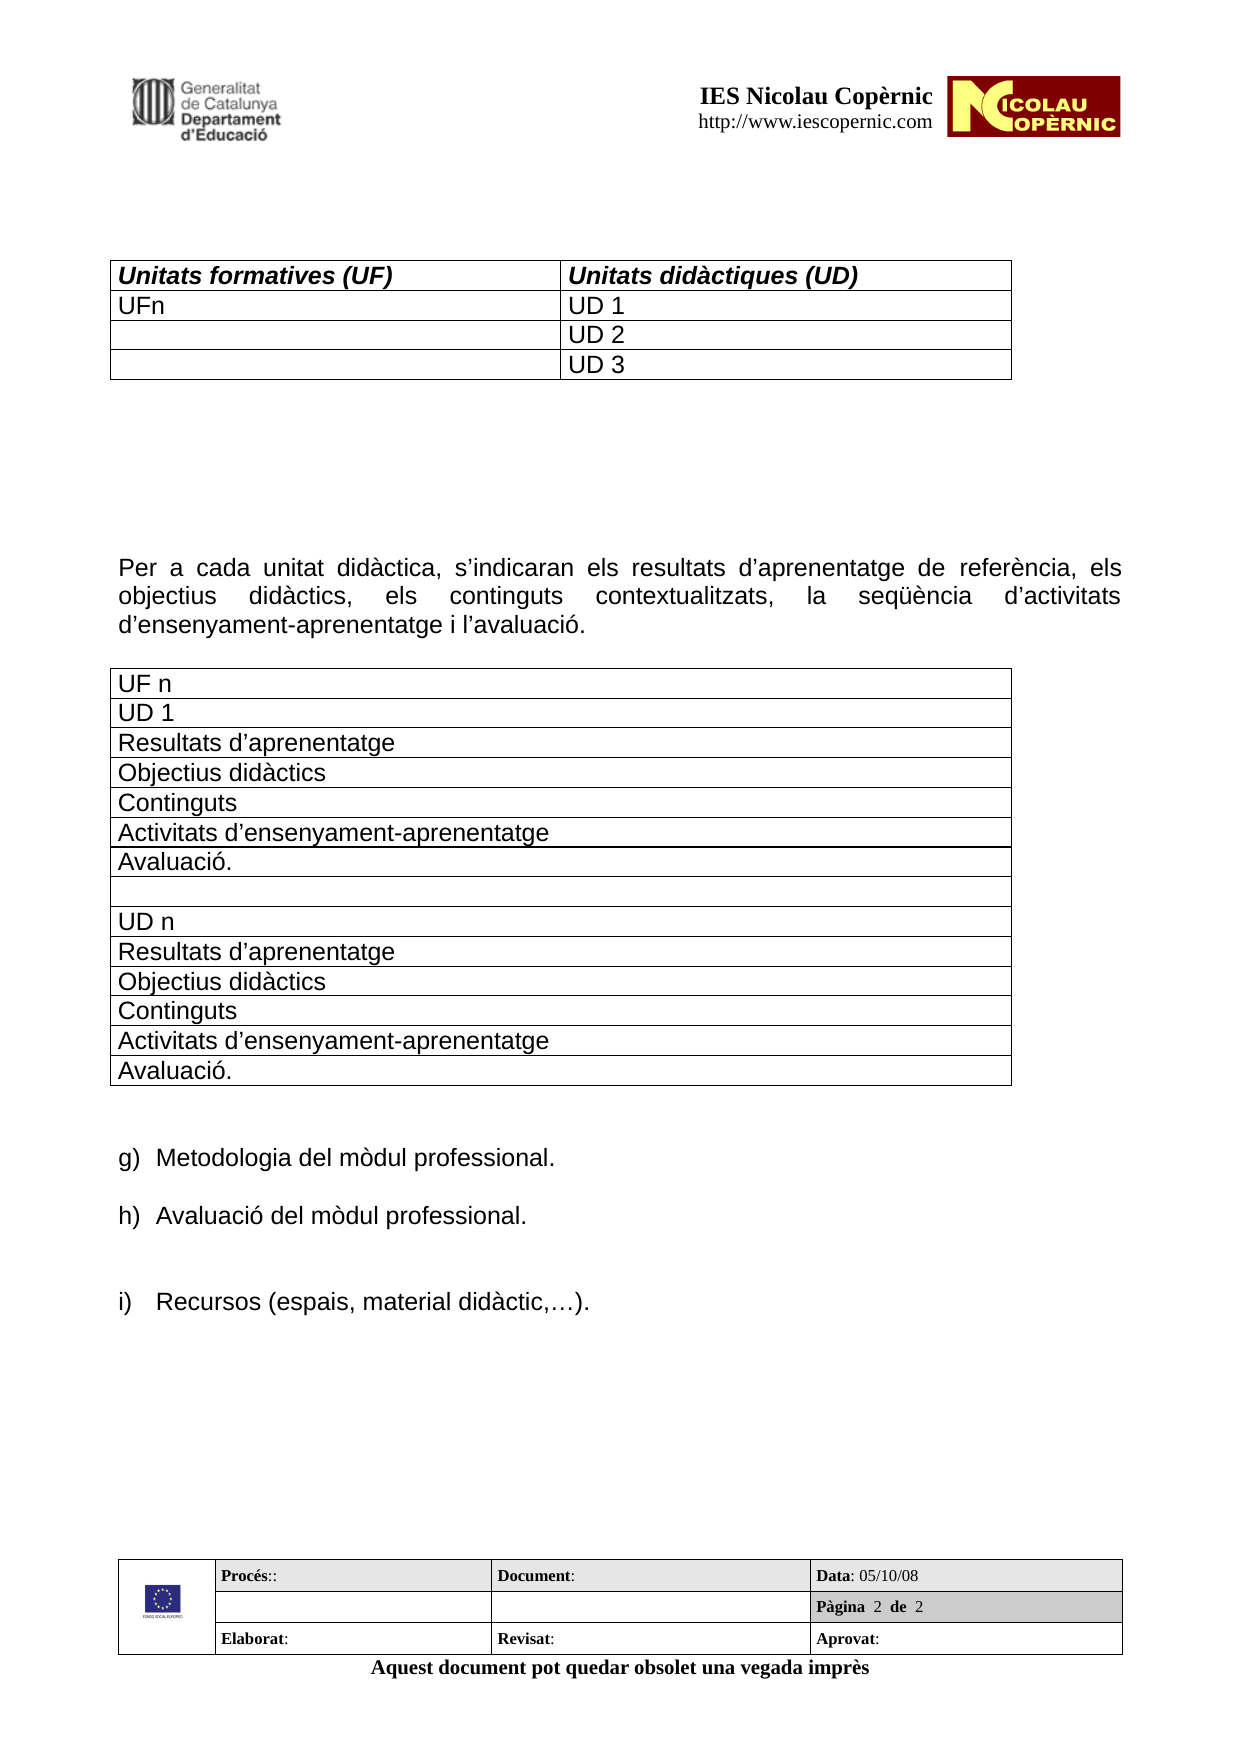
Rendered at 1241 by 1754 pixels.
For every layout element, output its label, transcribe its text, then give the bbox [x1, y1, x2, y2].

picture [140, 1582, 185, 1621]
table_cell Activitats d’ensenyament-aprenentatge [111, 1026, 1011, 1055]
table_cell UD 1 [561, 291, 1011, 319]
table_cell [111, 350, 560, 379]
table_cell Objectius didàctics [111, 758, 1011, 787]
picture [118, 60, 293, 156]
list Avaluació del mòdul professional. [118, 1201, 1122, 1229]
table_cell UFn [111, 291, 560, 319]
table_cell [111, 321, 560, 349]
table_cell Objectius didàctics [111, 967, 1011, 995]
table_header Unitats formatives (UF) [111, 261, 560, 290]
table_cell Continguts [111, 996, 1011, 1025]
list Recursos (espais, material didàctic,…). [118, 1287, 1122, 1316]
picture [947, 76, 1121, 137]
table_cell Avaluació. [111, 1056, 1011, 1085]
text Per a cada unitat didàctica, s’indicaran els resultats d’aprenentatge de referència, els objectius didàctics, els continguts contextualitzats, la seqüència d’activitats d’ensenyament-aprenentatge i l’avaluació. [118, 553, 1122, 639]
table_cell UD 3 [561, 350, 1011, 379]
table_cell UD 2 [561, 321, 1011, 349]
table_cell [111, 877, 1011, 906]
table_cell Continguts [111, 788, 1011, 817]
table_cell Activitats d’ensenyament-aprenentatge [111, 818, 1011, 846]
table_header UF n [111, 669, 1011, 697]
table_cell UD n [111, 907, 1011, 936]
table_cell Resultats d’aprenentatge [111, 937, 1011, 966]
table_cell UD 1 [111, 699, 1011, 727]
list Metodologia del mòdul professional. [118, 1143, 1122, 1172]
table_cell Avaluació. [111, 848, 1011, 876]
table_cell Resultats d’aprenentatge [111, 728, 1011, 757]
table_header Unitats didàctiques (UD) [561, 261, 1011, 290]
